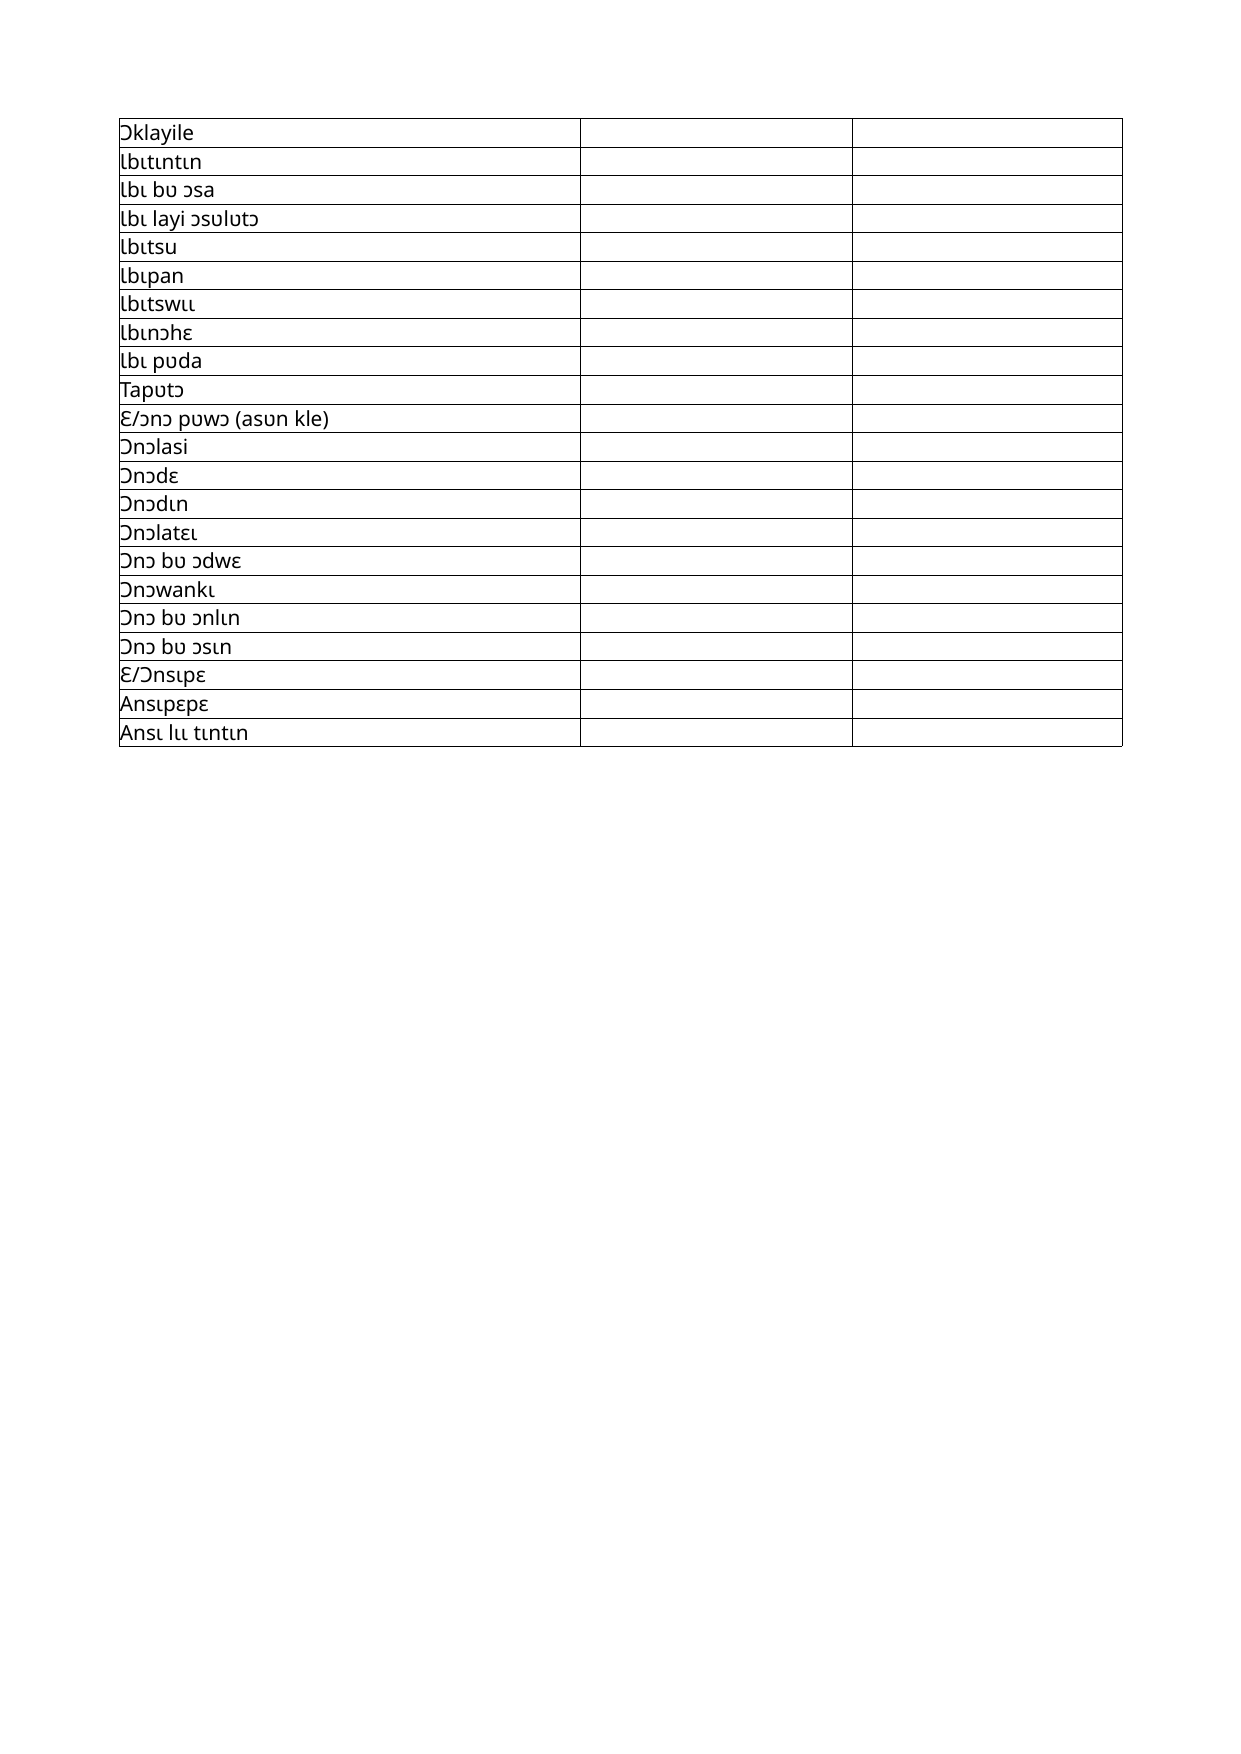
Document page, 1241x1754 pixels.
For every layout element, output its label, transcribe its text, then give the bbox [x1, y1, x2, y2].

table_cell [853, 661, 1122, 689]
table_cell Ɩbɩ pʋda [120, 347, 580, 375]
table_cell [581, 690, 852, 717]
table_cell [853, 376, 1122, 403]
table_cell [853, 719, 1122, 746]
table_cell [581, 604, 852, 632]
table_cell [581, 233, 852, 261]
table_cell Ansɩ lɩɩ tɩntɩn [120, 719, 580, 746]
table_cell [581, 176, 852, 204]
table_cell [853, 519, 1122, 546]
table_cell [581, 547, 852, 575]
table_cell Ɔnɔ bʋ ɔdwɛ [120, 547, 580, 575]
table_cell [581, 719, 852, 746]
table_cell [581, 633, 852, 660]
table_cell [853, 319, 1122, 346]
table_cell Ɩbɩ layi ɔsʋlʋtɔ [120, 205, 580, 232]
table_cell Ɩbɩtsu [120, 233, 580, 261]
table_cell [853, 462, 1122, 489]
table_cell Ɔnɔ bʋ ɔnlɩn [120, 604, 580, 632]
table_cell Ɩbɩtɩntɩn [120, 148, 580, 175]
table_cell Ansɩpɛpɛ [120, 690, 580, 717]
table_cell [581, 148, 852, 175]
table_cell [581, 462, 852, 489]
table_cell [581, 347, 852, 375]
table_cell [581, 661, 852, 689]
table_cell Ɛ/ɔnɔ pʋwɔ (asʋn kle) [120, 405, 580, 432]
table_cell [853, 148, 1122, 175]
table_cell [581, 319, 852, 346]
table_cell [581, 262, 852, 289]
table_cell Ɩbɩtswɩɩ [120, 290, 580, 318]
table_cell Ɔnɔwankɩ [120, 576, 580, 603]
table_cell [581, 205, 852, 232]
table_cell [853, 490, 1122, 518]
table_cell [581, 433, 852, 461]
table_cell Ɔnɔ bʋ ɔsɩn [120, 633, 580, 660]
table_cell [581, 519, 852, 546]
table_cell [581, 405, 852, 432]
table_cell Tapʋtɔ [120, 376, 580, 403]
table_cell [853, 205, 1122, 232]
table_cell [853, 405, 1122, 432]
table_cell [853, 290, 1122, 318]
table_header [853, 119, 1122, 147]
table_cell [853, 547, 1122, 575]
table_cell Ɛ/Ɔnsɩpɛ [120, 661, 580, 689]
table_cell [853, 690, 1122, 717]
table_cell Ɔnɔlasi [120, 433, 580, 461]
table_cell [853, 176, 1122, 204]
table_cell Ɔnɔdɩn [120, 490, 580, 518]
table_cell Ɔnɔdɛ [120, 462, 580, 489]
table_cell [853, 604, 1122, 632]
table_cell [581, 290, 852, 318]
table_cell [853, 233, 1122, 261]
table_header Ɔklayile [120, 119, 580, 147]
table_cell [853, 347, 1122, 375]
table_cell [853, 576, 1122, 603]
table_cell Ɩbɩnɔhɛ [120, 319, 580, 346]
table_cell Ɩbɩpan [120, 262, 580, 289]
table_cell [581, 376, 852, 403]
table_cell [581, 576, 852, 603]
table_cell Ɩbɩ bʋ ɔsa [120, 176, 580, 204]
table_cell Ɔnɔlatɛɩ [120, 519, 580, 546]
table_header [581, 119, 852, 147]
table_cell [853, 433, 1122, 461]
table_cell [581, 490, 852, 518]
table_cell [853, 633, 1122, 660]
table_cell [853, 262, 1122, 289]
